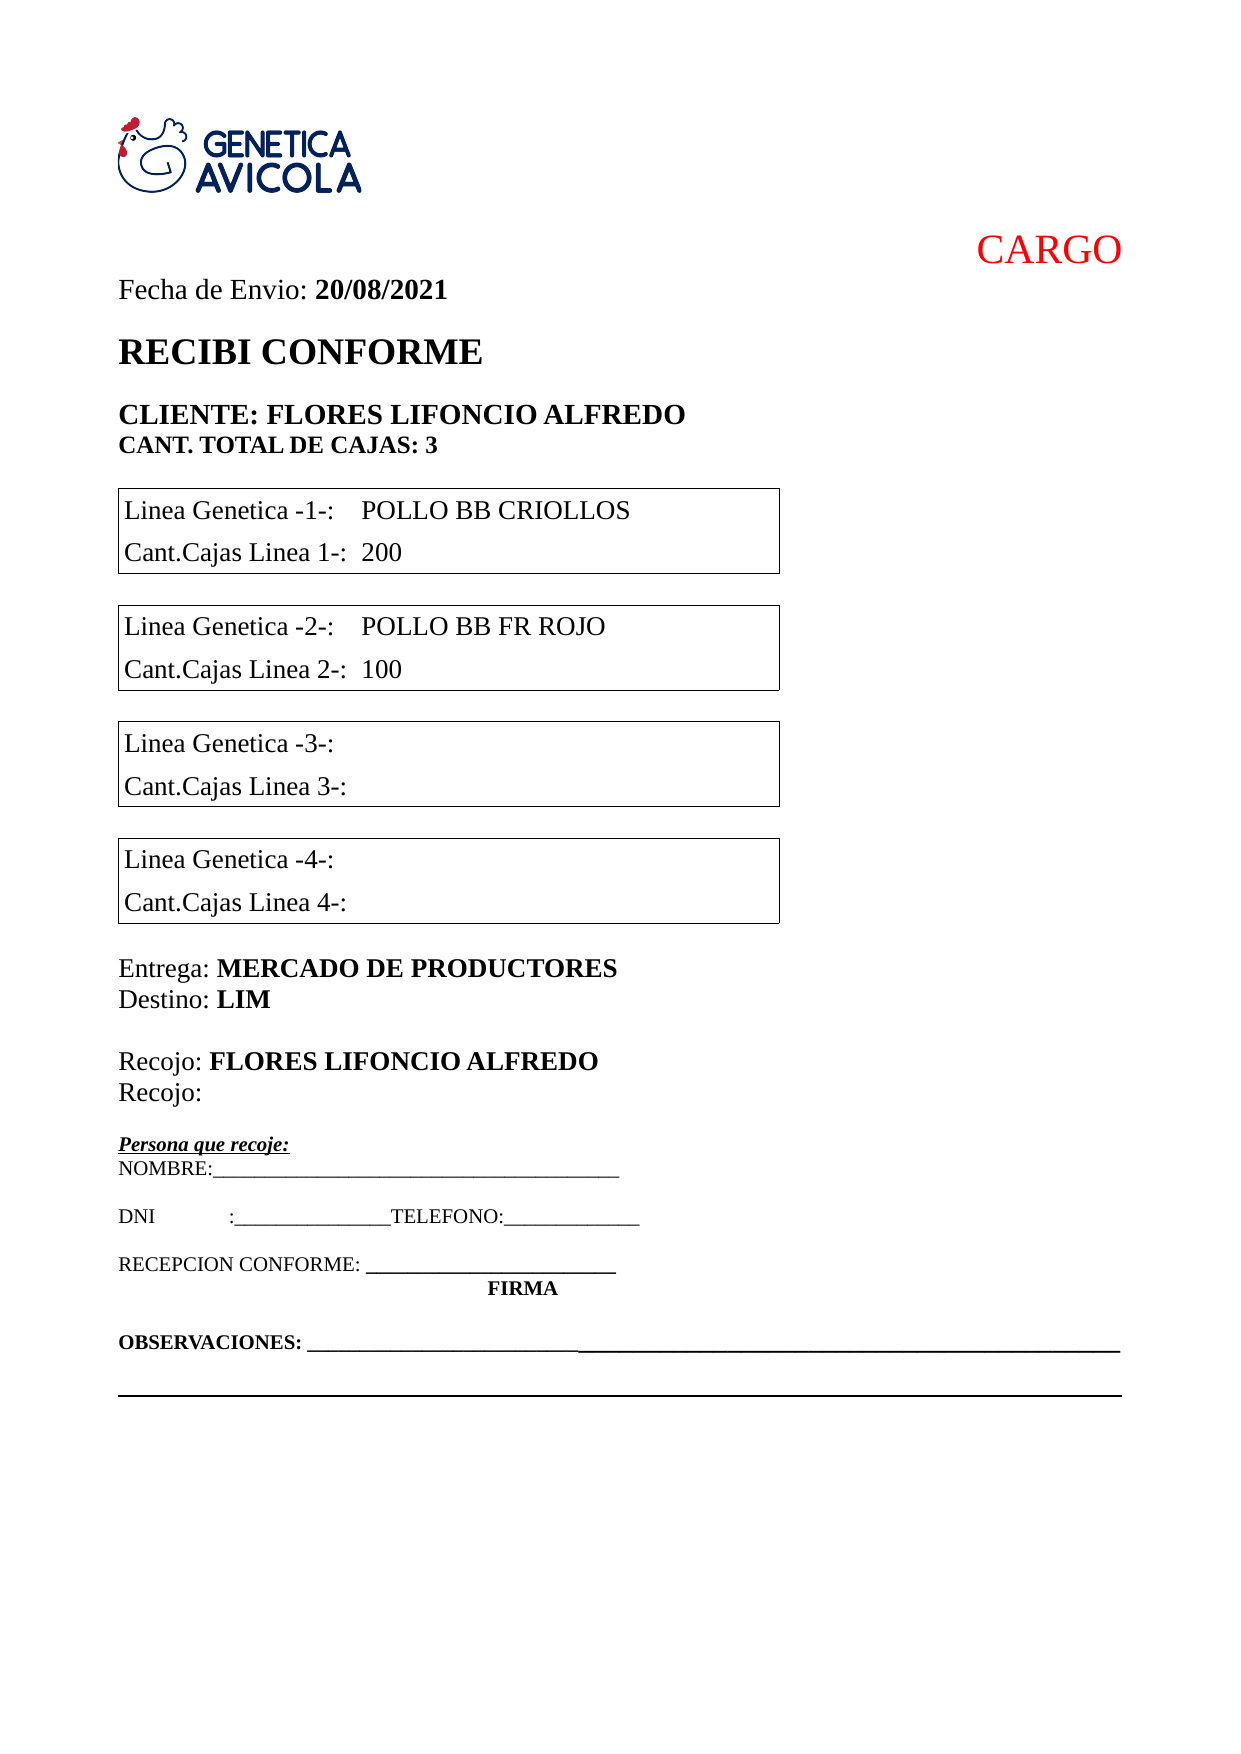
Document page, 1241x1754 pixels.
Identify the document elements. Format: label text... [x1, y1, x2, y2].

table_header Linea Genetica -1-: [119, 489, 356, 531]
table_cell Cant.Cajas Linea 3-: [119, 764, 356, 806]
text FIRMA [118, 1276, 1122, 1300]
picture [117, 117, 362, 193]
table_cell [356, 764, 779, 806]
text Entrega: MERCADO DE PRODUCTORES [118, 952, 1122, 983]
table_cell [118, 574, 356, 604]
table_cell Linea Genetica -4-: [119, 839, 356, 880]
text Recojo: FLORES LIFONCIO ALFREDO [118, 1045, 1122, 1076]
table_cell POLLO BB FR ROJO [356, 606, 779, 647]
table_cell [118, 691, 356, 721]
text CANT. TOTAL DE CAJAS: 3 [118, 431, 1122, 459]
text Destino: LIM [118, 983, 1122, 1014]
table_cell 200 [356, 531, 779, 573]
text CLIENTE: FLORES LIFONCIO ALFREDO [118, 397, 1122, 431]
text RECEPCION CONFORME: ________________________ [118, 1252, 1122, 1276]
text DNI :_______________TELEFONO:_____________ [118, 1204, 1122, 1228]
table_cell Linea Genetica -3-: [119, 722, 356, 764]
text NOMBRE:_______________________________________ [118, 1156, 1122, 1180]
table_cell Cant.Cajas Linea 2-: [119, 647, 356, 690]
table_cell [356, 691, 779, 721]
table_cell [356, 880, 779, 923]
table_cell Cant.Cajas Linea 4-: [119, 880, 356, 923]
table_cell [356, 722, 779, 764]
table_cell [356, 839, 779, 880]
text Recojo: [118, 1076, 1122, 1108]
table_header POLLO BB CRIOLLOS [356, 489, 779, 531]
text Persona que recoje: [118, 1132, 1122, 1156]
text RECIBI CONFORME [118, 330, 1122, 373]
text OBSERVACIONES: __________________________________________________________________ [118, 1324, 1122, 1355]
table_cell [118, 807, 356, 838]
text CARGO [118, 224, 1122, 272]
text Fecha de Envio: 20/08/2021 [118, 272, 1122, 306]
table_cell [356, 807, 779, 838]
table_cell [356, 574, 779, 604]
table_cell Cant.Cajas Linea 1-: [119, 531, 356, 573]
table_cell Linea Genetica -2-: [119, 606, 356, 647]
table_cell 100 [356, 647, 779, 690]
